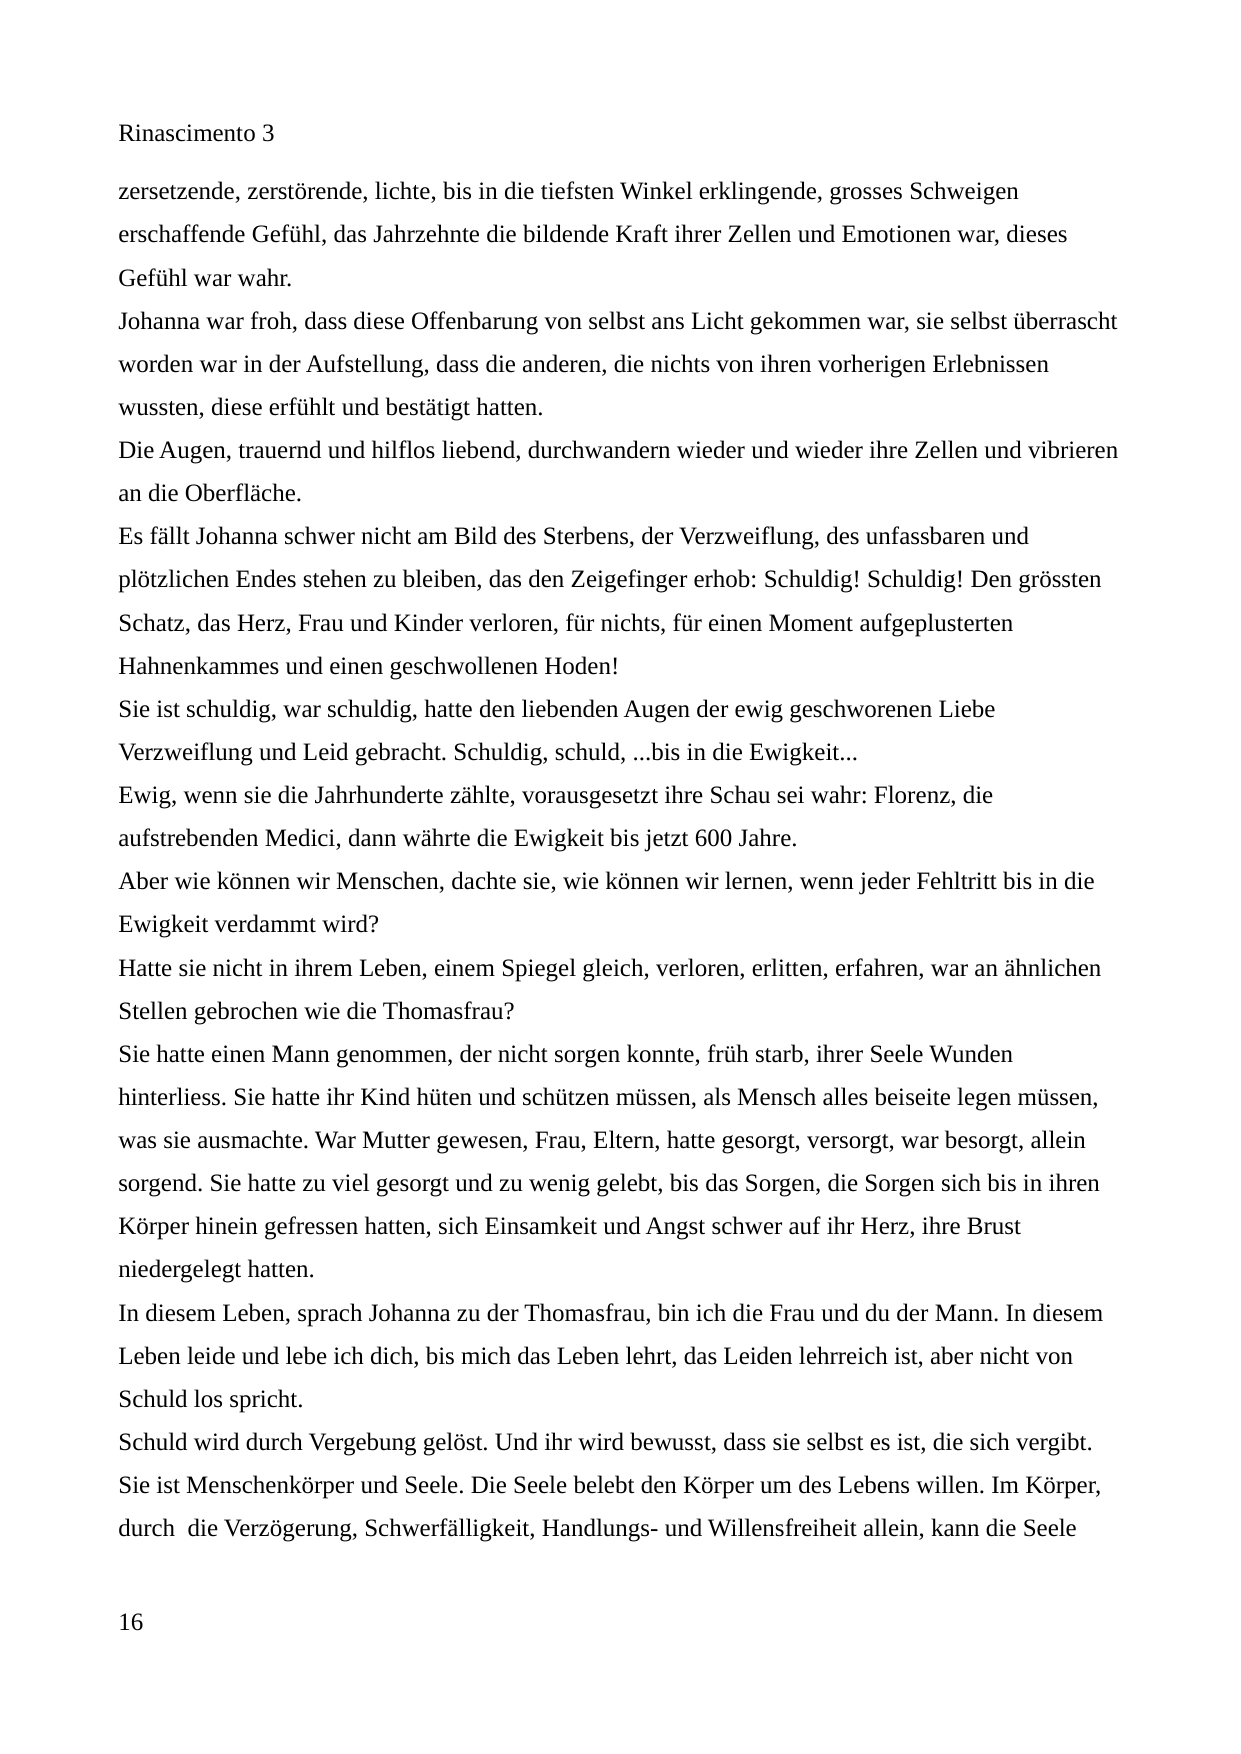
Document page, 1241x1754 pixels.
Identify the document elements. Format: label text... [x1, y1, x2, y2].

text Hatte sie nicht in ihrem Leben, einem Spiegel gleich, verloren, erlitten, erfahren, war an ähnlichen Stellen gebrochen wie die Thomasfrau? [118, 953, 1122, 1024]
text In diesem Leben, sprach Johanna zu der Thomasfrau, bin ich die Frau und du der Mann. In diesem Leben leide und lebe ich dich, bis mich das Leben lehrt, das Leiden lehrreich ist, aber nicht von Schuld los spricht. [118, 1298, 1122, 1413]
text Sie ist schuldig, war schuldig, hatte den liebenden Augen der ewig geschworenen Liebe Verzweiflung und Leid gebracht. Schuldig, schuld, ...bis in die Ewigkeit... [118, 694, 1122, 766]
text Sie hatte einen Mann genommen, der nicht sorgen konnte, früh starb, ihrer Seele Wunden hinterliess. Sie hatte ihr Kind hüten und schützen müssen, als Mensch alles beiseite legen müssen, was sie ausmachte. War Mutter gewesen, Frau, Eltern, hatte gesorgt, versorgt, war besorgt, allein sorgend. Sie hatte zu viel gesorgt und zu wenig gelebt, bis das Sorgen, die Sorgen sich bis in ihren Körper hinein gefressen hatten, sich Einsamkeit und Angst schwer auf ihr Herz, ihre Brust niedergelegt hatten. [118, 1039, 1122, 1283]
text Johanna war froh, dass diese Offenbarung von selbst ans Licht gekommen war, sie selbst überrascht worden war in der Aufstellung, dass die anderen, die nichts von ihren vorherigen Erlebnissen wussten, diese erfühlt und bestätigt hatten. [118, 306, 1122, 421]
text Aber wie können wir Menschen, dachte sie, wie können wir lernen, wenn jeder Fehltritt bis in die Ewigkeit verdammt wird? [118, 866, 1122, 938]
text Es fällt Johanna schwer nicht am Bild des Sterbens, der Verzweiflung, des unfassbaren und plötzlichen Endes stehen zu bleiben, das den Zeigefinger erhob: Schuldig! Schuldig! Den grössten Schatz, das Herz, Frau und Kinder verloren, für nichts, für einen Moment aufgeplusterten Hahnenkammes und einen geschwollenen Hoden! [118, 521, 1122, 679]
text zersetzende, zerstörende, lichte, bis in die tiefsten Winkel erklingende, grosses Schweigen erschaffende Gefühl, das Jahrzehnte die bildende Kraft ihrer Zellen und Emotionen war, dieses Gefühl war wahr. [118, 176, 1122, 291]
text Ewig, wenn sie die Jahrhunderte zählte, vorausgesetzt ihre Schau sei wahr: Florenz, die aufstrebenden Medici, dann währte die Ewigkeit bis jetzt 600 Jahre. [118, 780, 1122, 852]
text Schuld wird durch Vergebung gelöst. Und ihr wird bewusst, dass sie selbst es ist, die sich vergibt. Sie ist Menschenkörper und Seele. Die Seele belebt den Körper um des Lebens willen. Im Körper, durch die Verzögerung, Schwerfälligkeit, Handlungs- und Willensfreiheit allein, kann die Seele [118, 1427, 1122, 1542]
text Die Augen, trauernd und hilflos liebend, durchwandern wieder und wieder ihre Zellen und vibrieren an die Oberfläche. [118, 435, 1122, 507]
